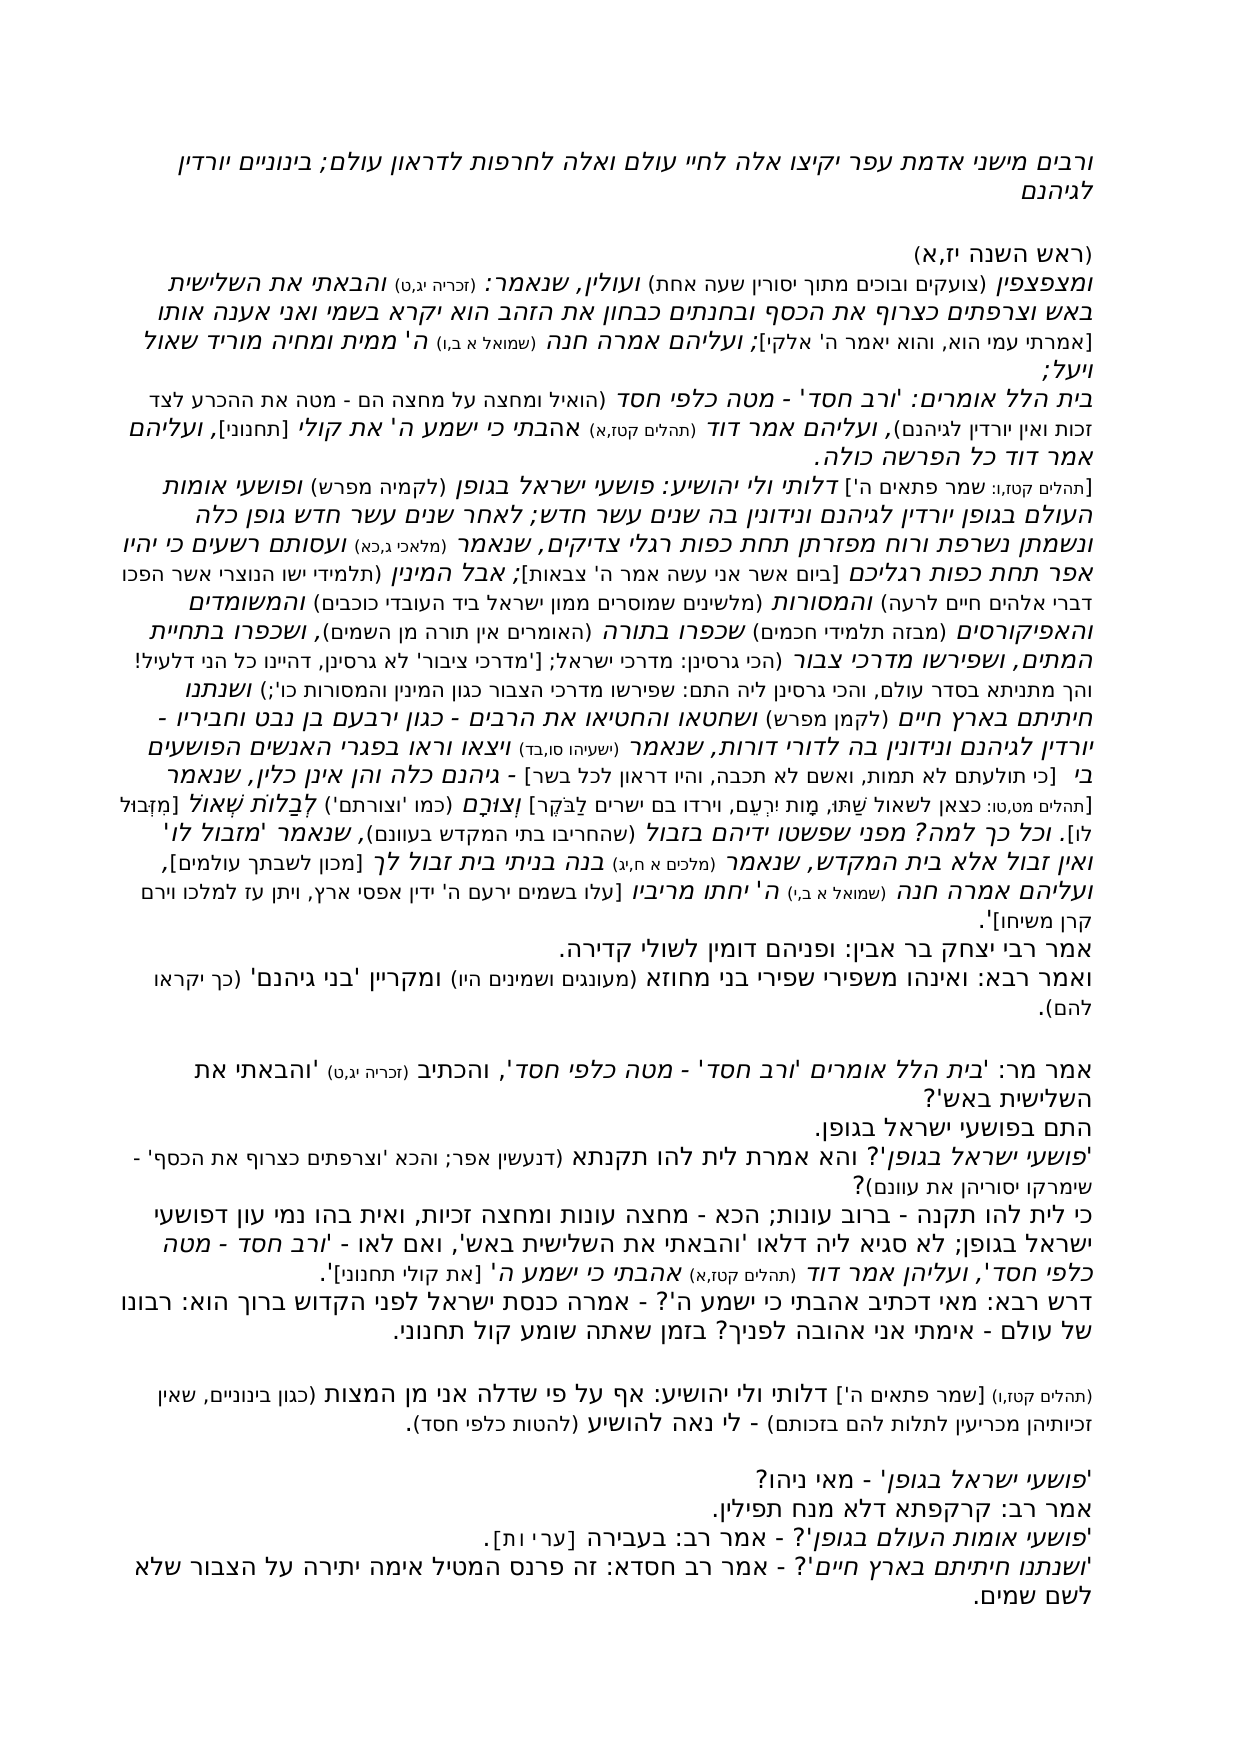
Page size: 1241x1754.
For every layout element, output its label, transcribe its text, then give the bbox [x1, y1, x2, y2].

text 'פושעי אומות העולם בגופן'? - אמר רב: בעבירה [עריות]. [118, 1523, 1092, 1553]
text בית הלל אומרים: 'ורב חסד' - מטה כלפי חסד (הואיל ומחצה על מחצה הם - מטה את ההכרע לצד זכות ואין יורדין לגיהנם), ועליהם אמר דוד (תהלים קטז,א) אהבתי כי ישמע ה' את קולי [תחנוני], ועליהם אמר דוד כל הפרשה כולה. [118, 384, 1092, 471]
text (תהלים קטז,ו) [שמר פתאים ה'] דלותי ולי יהושיע: אף על פי שדלה אני מן המצות (כגון בינוניים, שאין זכיותיהן מכריעין לתלות להם בזכותם) - לי נאה להושיע (להטות כלפי חסד). [118, 1379, 1092, 1437]
text אמר מר: 'בית הלל אומרים 'ורב חסד' - מטה כלפי חסד', והכתיב (זכריה יג,ט) 'והבאתי את השלישית באש'? [118, 1055, 1092, 1113]
text אמר רבי יצחק בר אבין: ופניהם דומין לשולי קדירה. [118, 934, 1092, 963]
text ומצפצפין (צועקים ובוכים מתוך יסורין שעה אחת) ועולין, שנאמר: (זכריה יג,ט) והבאתי את השלישית באש וצרפתים כצרוף את הכסף ובחנתים כבחון את הזהב הוא יקרא בשמי ואני אענה אותו [אמרתי עמי הוא, והוא יאמר ה' אלקי]; ועליהם אמרה חנה (שמואל א ב,ו) ה' ממית ומחיה מוריד שאול ויעל; [118, 268, 1092, 384]
text התם בפושעי ישראל בגופן. [118, 1113, 1092, 1142]
text (ראש השנה יז,א) [118, 239, 1092, 268]
text דרש רבא: מאי דכתיב אהבתי כי ישמע ה'? - אמרה כנסת ישראל לפני הקדוש ברוך הוא: רבונו של עולם - אימתי אני אהובה לפניך? בזמן שאתה שומע קול תחנוני. [118, 1287, 1092, 1345]
text כי לית להו תקנה - ברוב עונות; הכא - מחצה עונות ומחצה זכיות, ואית בהו נמי עון דפושעי ישראל בגופן; לא סגיא ליה דלאו 'והבאתי את השלישית באש', ואם לאו - 'ורב חסד - מטה כלפי חסד', ועליהן אמר דוד (תהלים קטז,א) אהבתי כי ישמע ה' [את קולי תחנוני]'. [118, 1200, 1092, 1287]
text אמר רב: קרקפתא דלא מנח תפילין. [118, 1494, 1092, 1523]
text 'ושנתנו חיתיתם בארץ חיים'? - אמר רב חסדא: זה פרנס המטיל אימה יתירה על הצבור שלא לשם שמים. [118, 1553, 1092, 1611]
text 'פושעי ישראל בגופן' - מאי ניהו? [118, 1465, 1092, 1494]
text 'פושעי ישראל בגופן'? והא אמרת לית להו תקנתא (דנעשין אפר; והכא 'וצרפתים כצרוף את הכסף' - שימרקו יסוריהן את עוונם)? [118, 1142, 1092, 1200]
text [תהלים קטז,ו: שמר פתאים ה'] דלותי ולי יהושיע: פושעי ישראל בגופן (לקמיה מפרש) ופושעי אומות העולם בגופן יורדין לגיהנם ונידונין בה שנים עשר חדש; לאחר שנים עשר חדש גופן כלה ונשמתן נשרפת ורוח מפזרתן תחת כפות רגלי צדיקים, שנאמר (מלאכי ג,כא) ועסותם רשעים כי יהיו אפר תחת כפות רגליכם [ביום אשר אני עשה אמר ה' צבאות]; אבל המינין (תלמידי ישו הנוצרי אשר הפכו דברי אלהים חיים לרעה) והמסורות (מלשינים שמוסרים ממון ישראל ביד העובדי כוכבים) והמשומדים והאפיקורסים (מבזה תלמידי חכמים) שכפרו בתורה (האומרים אין תורה מן השמים), ושכפרו בתחיית המתים, ושפירשו מדרכי צבור (הכי גרסינן: מדרכי ישראל; ['מדרכי ציבור' לא גרסינן, דהיינו כל הני דלעיל! והך מתניתא בסדר עולם, והכי גרסינן ליה התם: שפירשו מדרכי הצבור כגון המינין והמסורות כו';) ושנתנו חיתיתם בארץ חיים (לקמן מפרש) ושחטאו והחטיאו את הרבים - כגון ירבעם בן נבט וחביריו - יורדין לגיהנם ונידונין בה לדורי דורות, שנאמר (ישעיהו סו,בד) ויצאו וראו בפגרי האנשים הפושעים בי [כי תולעתם לא תמות, ואשם לא תכבה, והיו דראון לכל בשר] - גיהנם כלה והן אינן כלין, שנאמר [תהלים מט,טו: כצאן לשאול שַׁתּוּ, מָות יִרְעֵם, וירדו בם ישרים לַבֹּקֶר] וְצוּרָם (כמו 'וצורתם') לְבַלוֹת שְׁאוֹל [מִזְּבוּל לו]. וכל כך למה? מפני שפשטו ידיהם בזבול (שהחריבו בתי המקדש בעוונם), שנאמר 'מזבול לו' ואין זבול אלא בית המקדש, שנאמר (מלכים א ח,יג) בנה בניתי בית זבול לך [מכון לשבתך עולמים], ועליהם אמרה חנה (שמואל א ב,י) ה' יחתו מריביו [עלו בשמים ירעם ה' ידין אפסי ארץ, ויתן עז למלכו וירם קרן משיחו]'. [118, 471, 1092, 934]
text ורבים מישני אדמת עפר יקיצו אלה לחיי עולם ואלה לחרפות לדראון עולם; בינוניים יורדין לגיהנם [118, 148, 1092, 206]
text ואמר רבא: ואינהו משפירי שפירי בני מחוזא (מעונגים ושמינים היו) ומקריין 'בני גיהנם' (כך יקראו להם). [118, 963, 1092, 1021]
